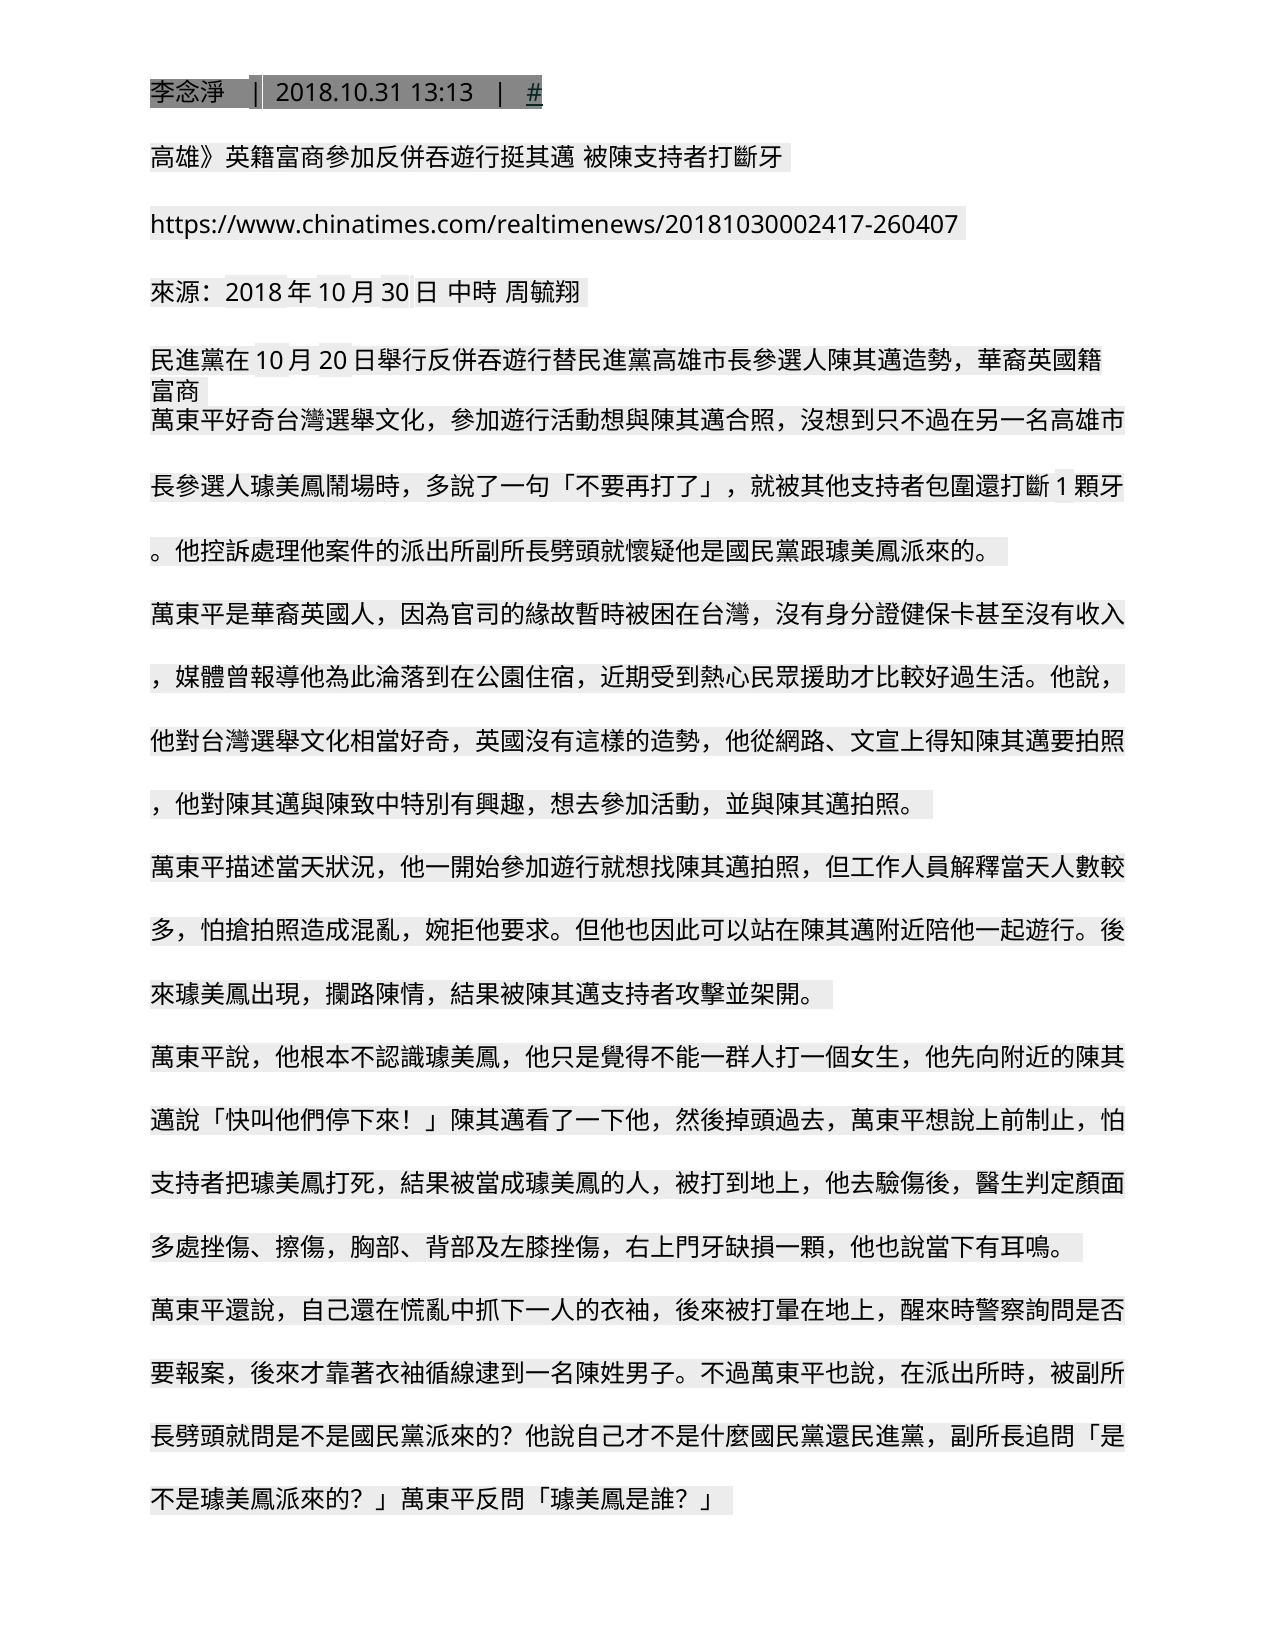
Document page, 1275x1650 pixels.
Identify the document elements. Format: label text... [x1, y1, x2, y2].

text 李念淨 | 2018.10.31 13:13 | # [150, 75, 1125, 109]
text 高雄》英籍富商參加反併吞遊行挺其邁 被陳支持者打斷牙 https://www.chinatimes.com/realtimenews/20181030002417-260407 來源：2018年10月30日 中時 周毓翔 民進黨在10月20日舉行反併吞遊行替民進黨高雄市長參選人陳其邁造勢，華裔英國籍富商 萬東平好奇台灣選舉文化，參加遊行活動想與陳其邁合照，沒想到只不過在另一名高雄市 長參選人璩美鳳鬧場時，多說了一句「不要再打了」，就被其他支持者包圍還打斷1顆牙 。他控訴處理他案件的派出所副所長劈頭就懷疑他是國民黨跟璩美鳳派來的。 萬東平是華裔英國人，因為官司的緣故暫時被困在台灣，沒有身分證健保卡甚至沒有收入 ，媒體曾報導他為此淪落到在公園住宿，近期受到熱心民眾援助才比較好過生活。他說， 他對台灣選舉文化相當好奇，英國沒有這樣的造勢，他從網路、文宣上得知陳其邁要拍照 ，他對陳其邁與陳致中特別有興趣，想去參加活動，並與陳其邁拍照。 萬東平描述當天狀況，他一開始參加遊行就想找陳其邁拍照，但工作人員解釋當天人數較 多，怕搶拍照造成混亂，婉拒他要求。但他也因此可以站在陳其邁附近陪他一起遊行。後 來璩美鳳出現，攔路陳情，結果被陳其邁支持者攻擊並架開。 萬東平說，他根本不認識璩美鳳，他只是覺得不能一群人打一個女生，他先向附近的陳其 邁說「快叫他們停下來！」陳其邁看了一下他，然後掉頭過去，萬東平想說上前制止，怕 支持者把璩美鳳打死，結果被當成璩美鳳的人，被打到地上，他去驗傷後，醫生判定顏面 多處挫傷、擦傷，胸部、背部及左膝挫傷，右上門牙缺損一顆，他也說當下有耳鳴。 萬東平還說，自己還在慌亂中抓下一人的衣袖，後來被打暈在地上，醒來時警察詢問是否 要報案，後來才靠著衣袖循線逮到一名陳姓男子。不過萬東平也說，在派出所時，被副所 長劈頭就問是不是國民黨派來的？他說自己才不是什麼國民黨還民進黨，副所長追問「是 不是璩美鳳派來的？」萬東平反問「璩美鳳是誰？」 [150, 109, 1125, 1549]
